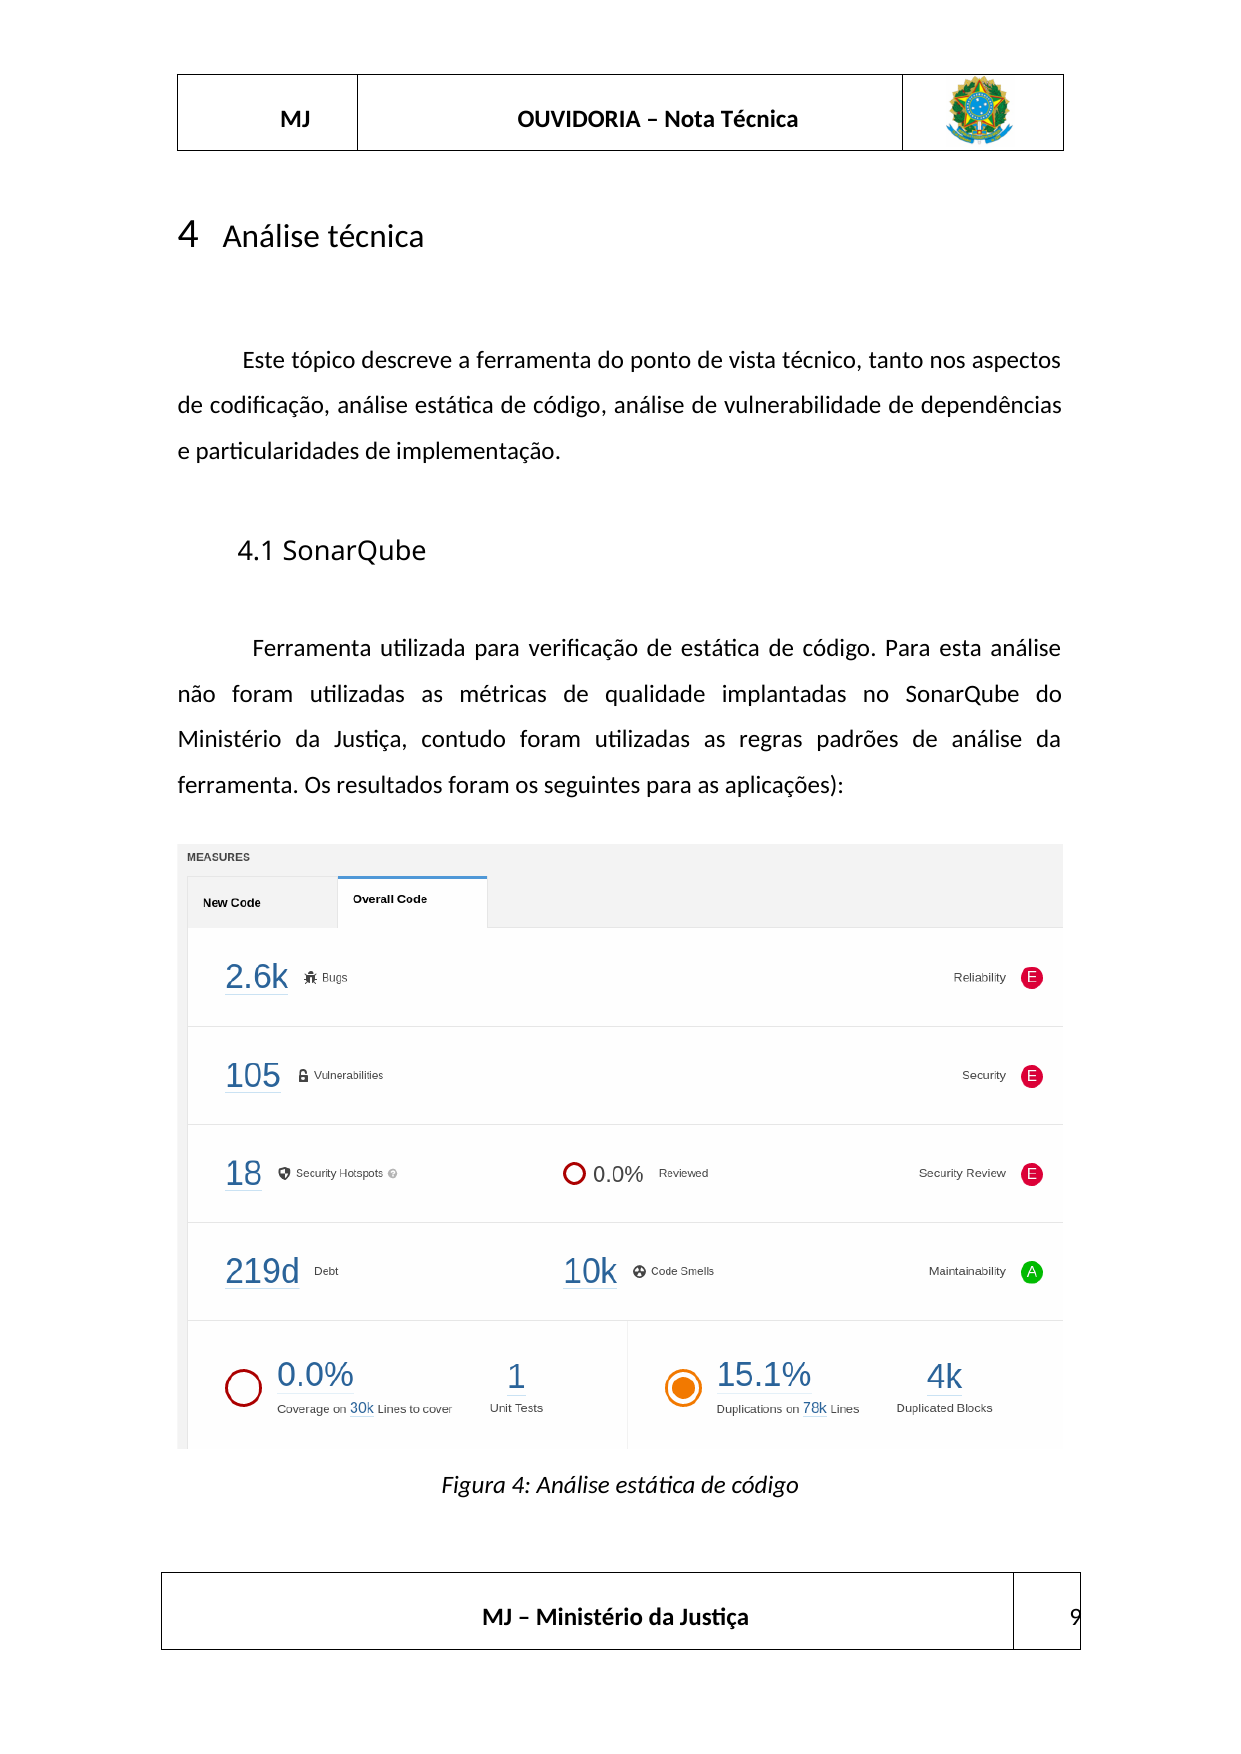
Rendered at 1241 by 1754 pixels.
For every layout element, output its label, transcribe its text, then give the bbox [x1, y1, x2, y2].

text Figura 4: Análise estática de código [177, 1449, 1063, 1500]
text Ferramenta utilizada para verificação de estática de código. Para esta análise não foram utilizadas as métricas de qualidade implantadas no SonarQube do Ministério da Justiça, contudo foram utilizadas as regras padrões de análise da ferramenta. Os resultados foram os seguintes para as aplicações): [177, 632, 1063, 800]
text Este tópico descreve a ferramenta do ponto de vista técnico, tanto nos aspectos de codificação, análise estática de código, análise de vulnerabilidade de dependências e particularidades de implementação. [177, 344, 1063, 466]
subtitle 4.1 SonarQube [427, 531, 1063, 568]
subtitle Análise técnica [177, 207, 1063, 257]
picture [177, 844, 1063, 1449]
picture [944, 75, 1020, 149]
subtitle 4.1 SonarQube [177, 531, 237, 568]
